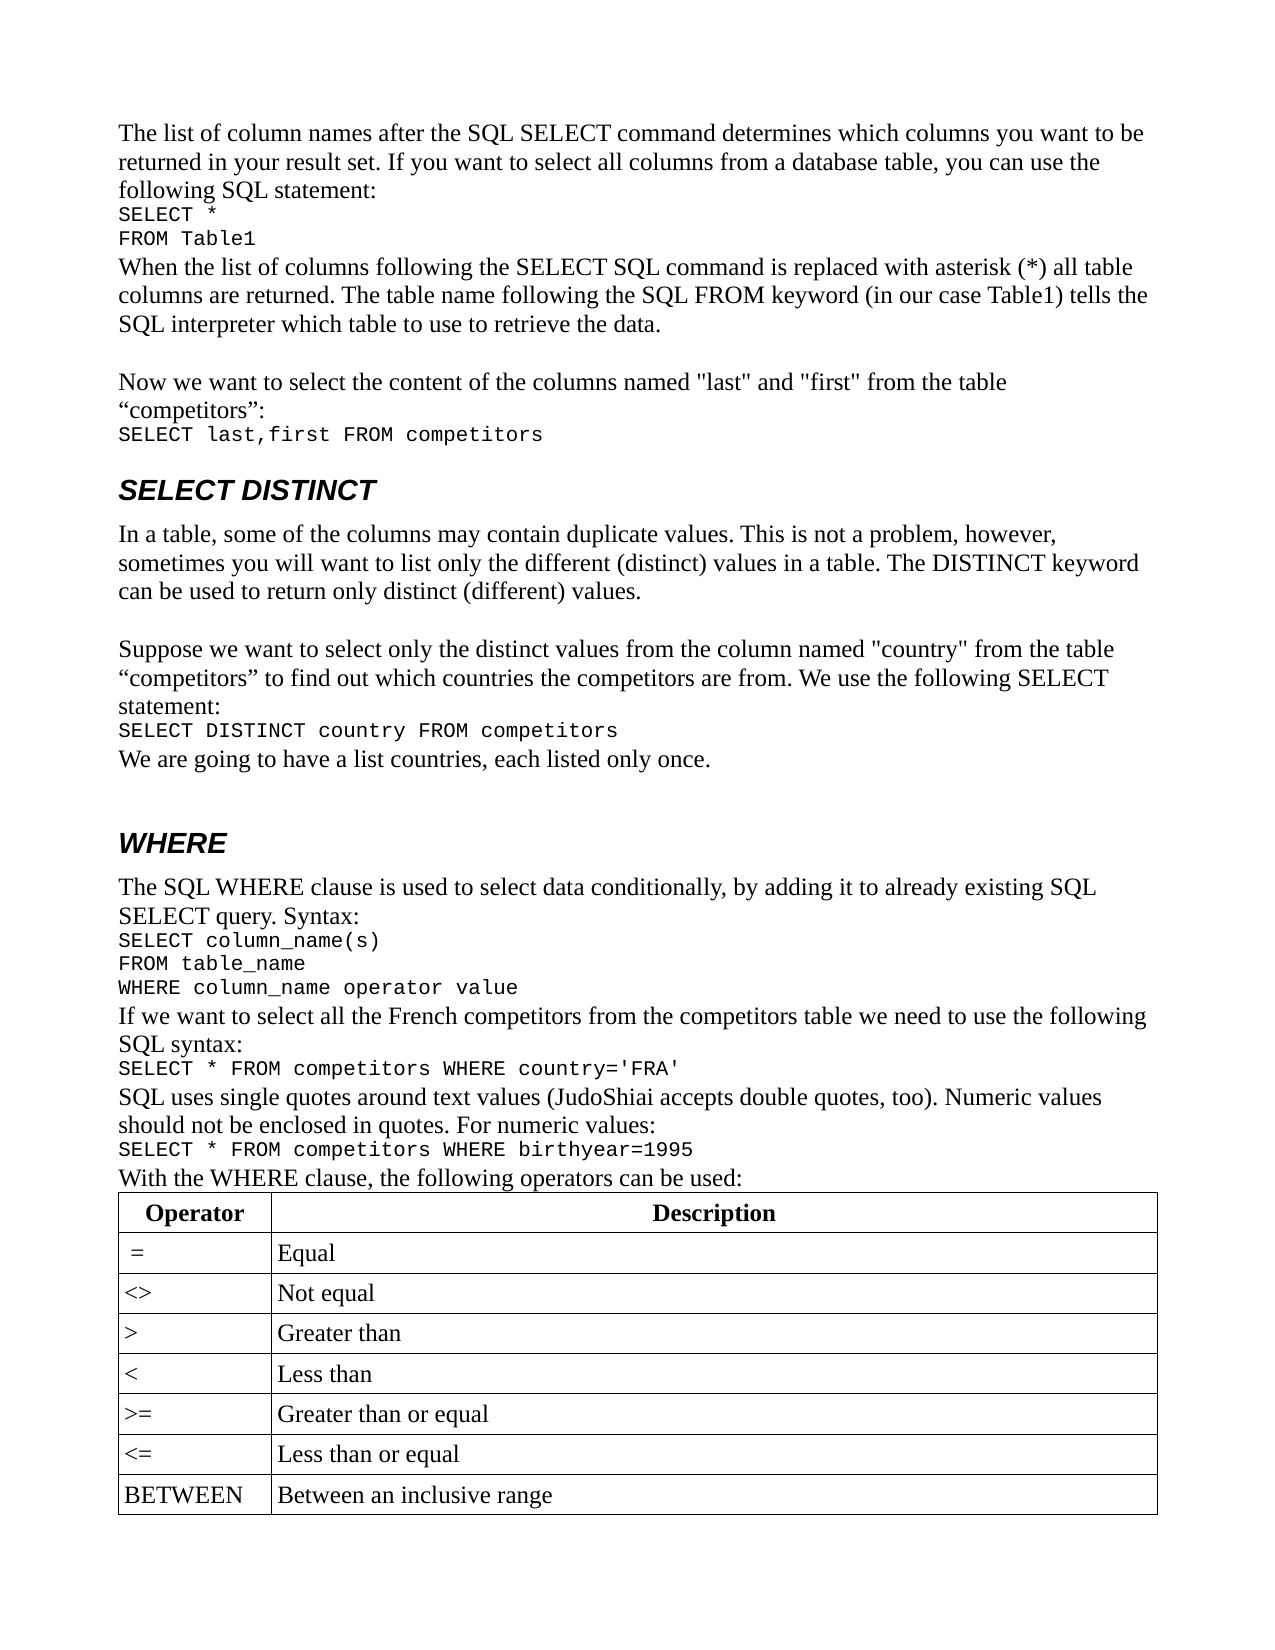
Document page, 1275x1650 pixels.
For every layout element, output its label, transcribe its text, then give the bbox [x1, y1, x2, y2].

text SQL uses single quotes around text values (JudoShiai accepts double quotes, too). Numeric values should not be enclosed in quotes. For numeric values: [118, 1082, 1157, 1139]
text SELECT * FROM competitors WHERE country='FRA' [118, 1058, 1157, 1082]
table_cell > [119, 1314, 271, 1353]
table_cell Less than [272, 1354, 1157, 1393]
text SELECT * FROM Table1 [118, 204, 1157, 252]
text SELECT * FROM competitors WHERE birthyear=1995 [118, 1139, 1157, 1163]
text The list of column names after the SQL SELECT command determines which columns you want to be returned in your result set. If you want to select all columns from a database table, you can use the following SQL statement: [118, 118, 1157, 204]
text SELECT DISTINCT country FROM competitors [118, 720, 1157, 744]
text We are going to have a list countries, each listed only once. [118, 744, 1157, 772]
table_cell < [119, 1354, 271, 1393]
table_cell >= [119, 1394, 271, 1434]
text With the WHERE clause, the following operators can be used: [118, 1163, 1157, 1192]
table_header Operator [119, 1193, 271, 1232]
table_cell Greater than or equal [272, 1394, 1157, 1434]
table_cell = [119, 1233, 271, 1272]
table_cell Between an inclusive range [272, 1475, 1157, 1514]
table_cell Greater than [272, 1314, 1157, 1353]
text In a table, some of the columns may contain duplicate values. This is not a problem, however, sometimes you will want to list only the different (distinct) values in a table. The DISTINCT keyword can be used to return only distinct (different) values. [118, 519, 1157, 605]
table_cell BETWEEN [119, 1475, 271, 1514]
table_cell <> [119, 1274, 271, 1313]
text Now we want to select the content of the columns named "last" and "first" from the table “competitors”: [118, 367, 1157, 424]
text SELECT last,first FROM competitors [118, 424, 1157, 448]
subtitle WHERE [118, 826, 1157, 860]
table_cell <= [119, 1435, 271, 1474]
subtitle SELECT DISTINCT [118, 473, 1157, 506]
text If we want to select all the French competitors from the competitors table we need to use the following SQL syntax: [118, 1001, 1157, 1058]
table_header Description [272, 1193, 1157, 1232]
text Suppose we want to select only the distinct values from the column named "country" from the table “competitors” to find out which countries the competitors are from. We use the following SELECT statement: [118, 634, 1157, 720]
table_cell Less than or equal [272, 1435, 1157, 1474]
text SELECT column_name(s) FROM table_name WHERE column_name operator value [118, 930, 1157, 1001]
table_cell Equal [272, 1233, 1157, 1272]
text The SQL WHERE clause is used to select data conditionally, by adding it to already existing SQL SELECT query. Syntax: [118, 872, 1157, 930]
text When the list of columns following the SELECT SQL command is replaced with asterisk (*) all table columns are returned. The table name following the SQL FROM keyword (in our case Table1) tells the SQL interpreter which table to use to retrieve the data. [118, 252, 1157, 338]
table_cell Not equal [272, 1274, 1157, 1313]
